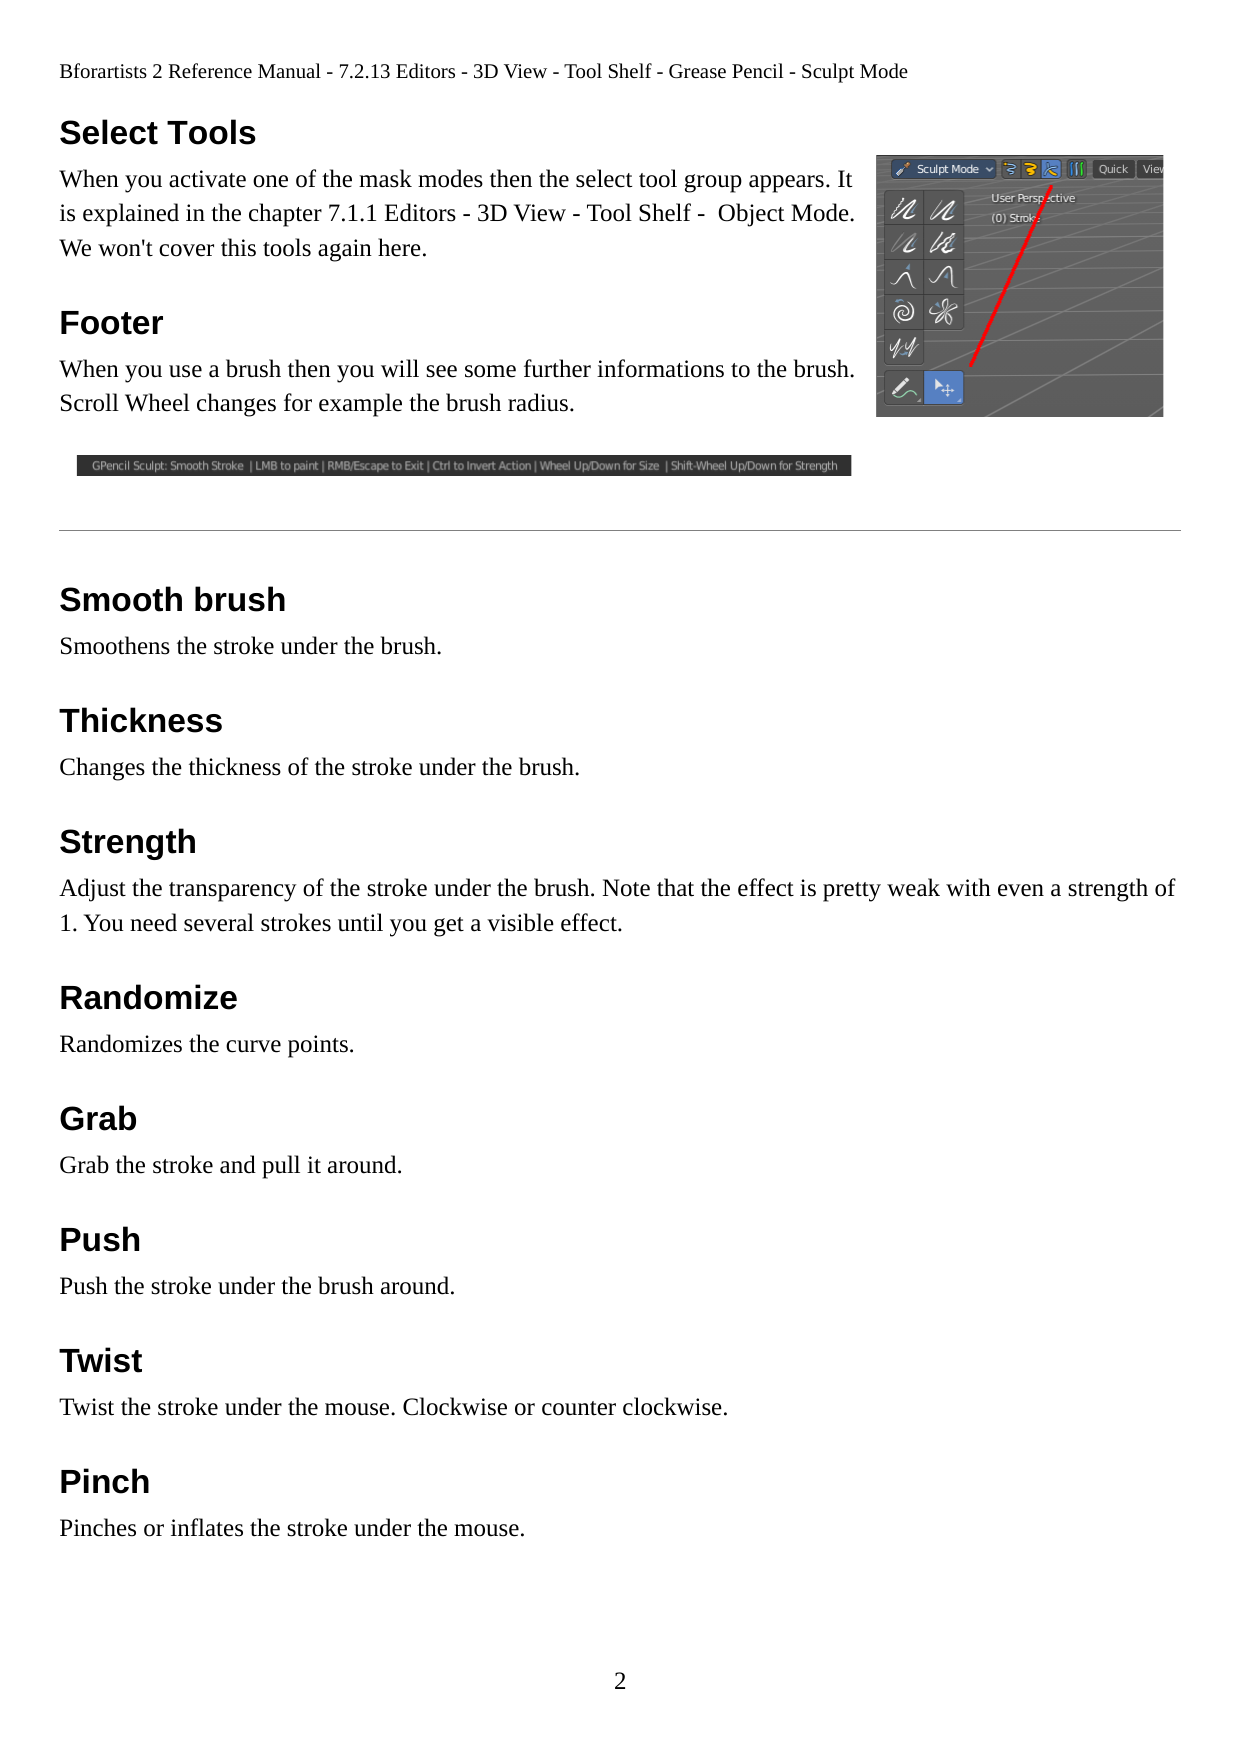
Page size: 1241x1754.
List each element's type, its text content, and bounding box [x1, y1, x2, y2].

text Twist the stroke under the mouse. Clockwise or counter clockwise. [59, 1392, 1181, 1421]
text Changes the thickness of the stroke under the brush. [59, 752, 1181, 781]
subtitle Grab [59, 1099, 1181, 1137]
text Pinches or inflates the stroke under the mouse. [59, 1513, 1181, 1542]
subtitle Push [59, 1220, 1181, 1258]
subtitle [1164, 303, 1181, 341]
subtitle Pinch [59, 1462, 1181, 1501]
subtitle Select Tools [59, 113, 1181, 151]
text Adjust the transparency of the stroke under the brush. Note that the effect is pretty weak with even a strength of 1. You need several strokes until you get a visible effect. [59, 873, 1181, 937]
text Smoothens the stroke under the brush. [59, 631, 1181, 660]
subtitle Smooth brush [59, 580, 1181, 619]
subtitle Footer [59, 303, 876, 341]
subtitle Twist [59, 1341, 1181, 1379]
text Grab the stroke and pull it around. [59, 1150, 1181, 1179]
subtitle Strength [59, 822, 1181, 861]
picture [876, 155, 1164, 417]
text Push the stroke under the brush around. [59, 1271, 1181, 1300]
text When you activate one of the mask modes then the select tool group appears. It is explained in the chapter 7.1.1 Editors - 3D View - Tool Shelf - Object Mode. We won't cover this tools again here. [59, 164, 876, 261]
subtitle Thickness [59, 701, 1181, 740]
text When you use a brush then you will see some further informations to the brush. Scroll Wheel changes for example the brush radius. [59, 354, 876, 417]
picture [76, 455, 852, 476]
text Randomizes the curve points. [59, 1029, 1181, 1058]
subtitle Randomize [59, 978, 1181, 1016]
